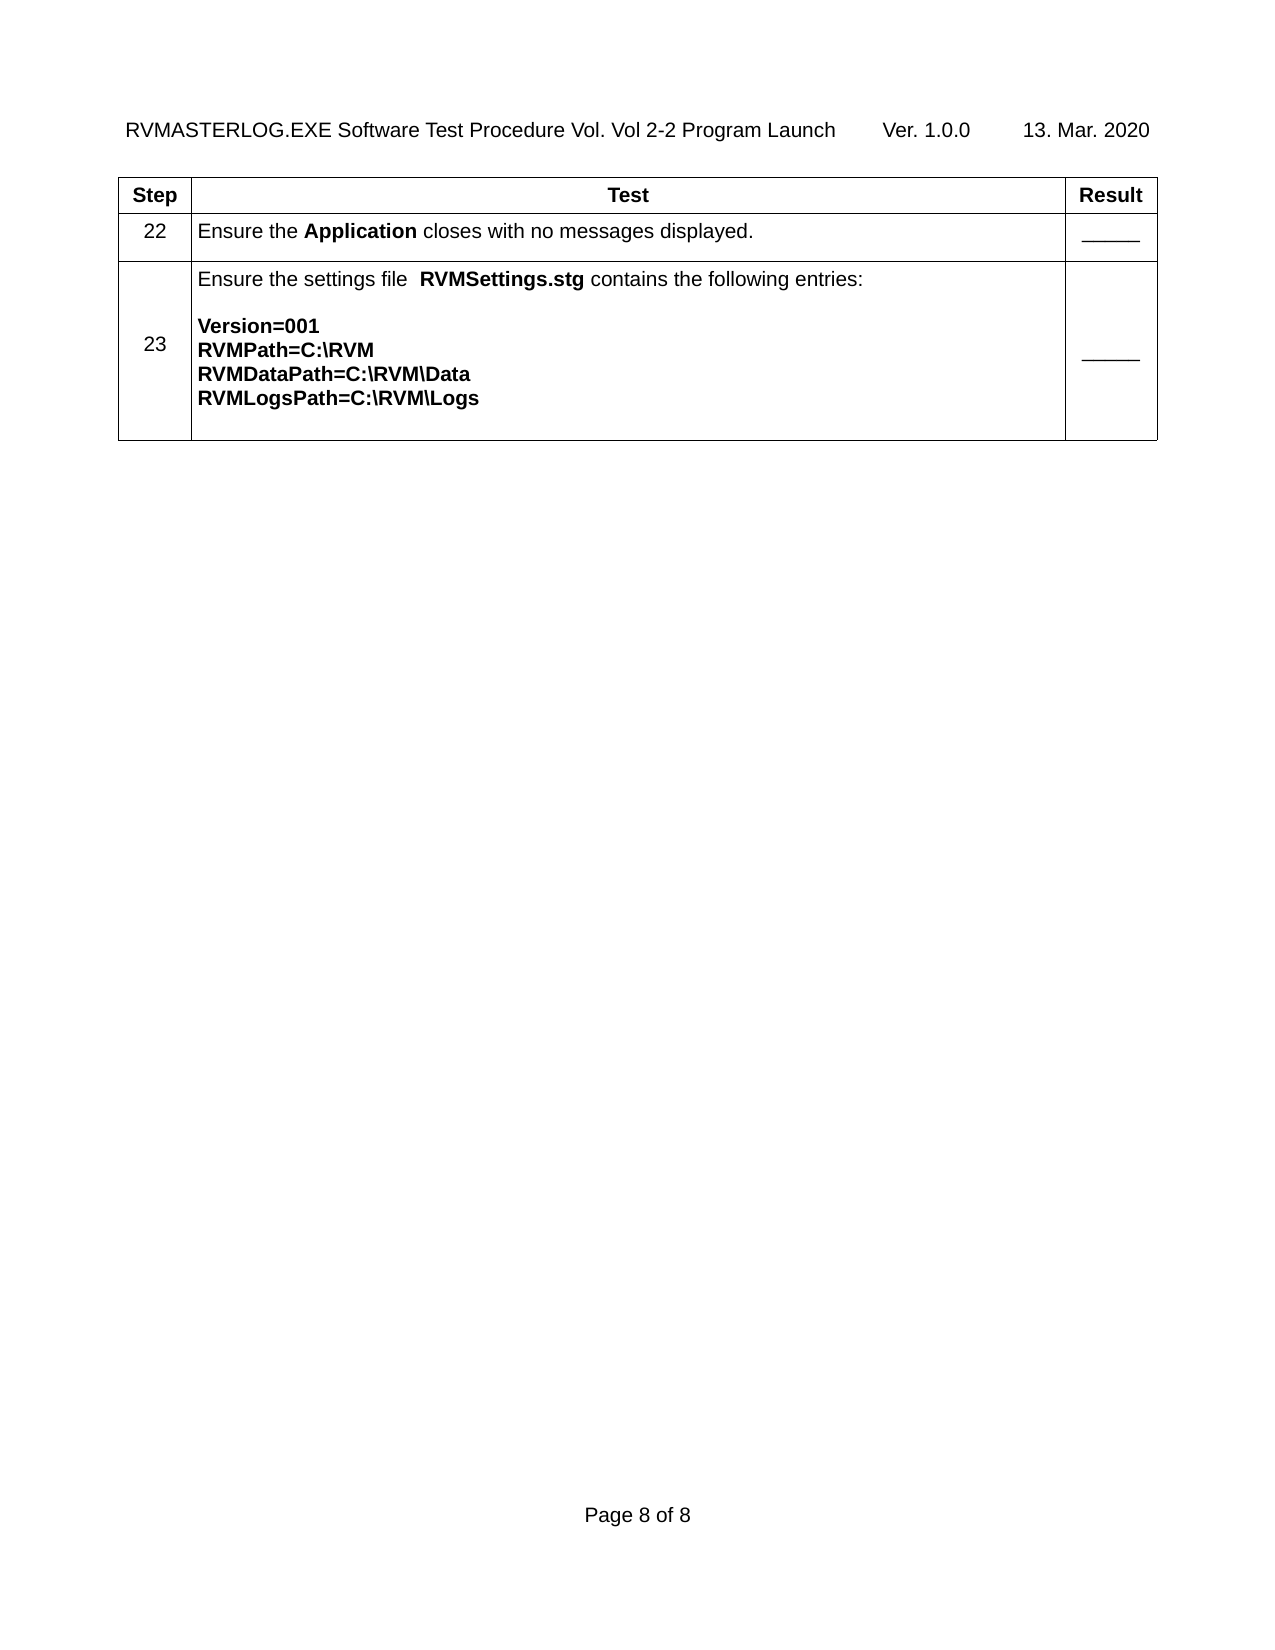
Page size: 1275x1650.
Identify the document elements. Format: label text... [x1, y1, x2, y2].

table_cell 22 [119, 214, 191, 261]
table_cell 23 [119, 262, 191, 440]
table_header Result [1066, 178, 1157, 213]
table_cell Ensure the settings file RVMSettings.stg contains the following entries: Version=001 RVMPath=C:\RVM RVMDataPath=C:\RVM\Data RVMLogsPath=C:\RVM\Logs [192, 262, 1065, 440]
table_header Test [192, 178, 1065, 213]
table_cell _____ [1066, 214, 1157, 261]
table_cell _____ [1066, 262, 1157, 440]
table_cell Ensure the Application closes with no messages displayed. [192, 214, 1065, 261]
table_header Step [119, 178, 191, 213]
